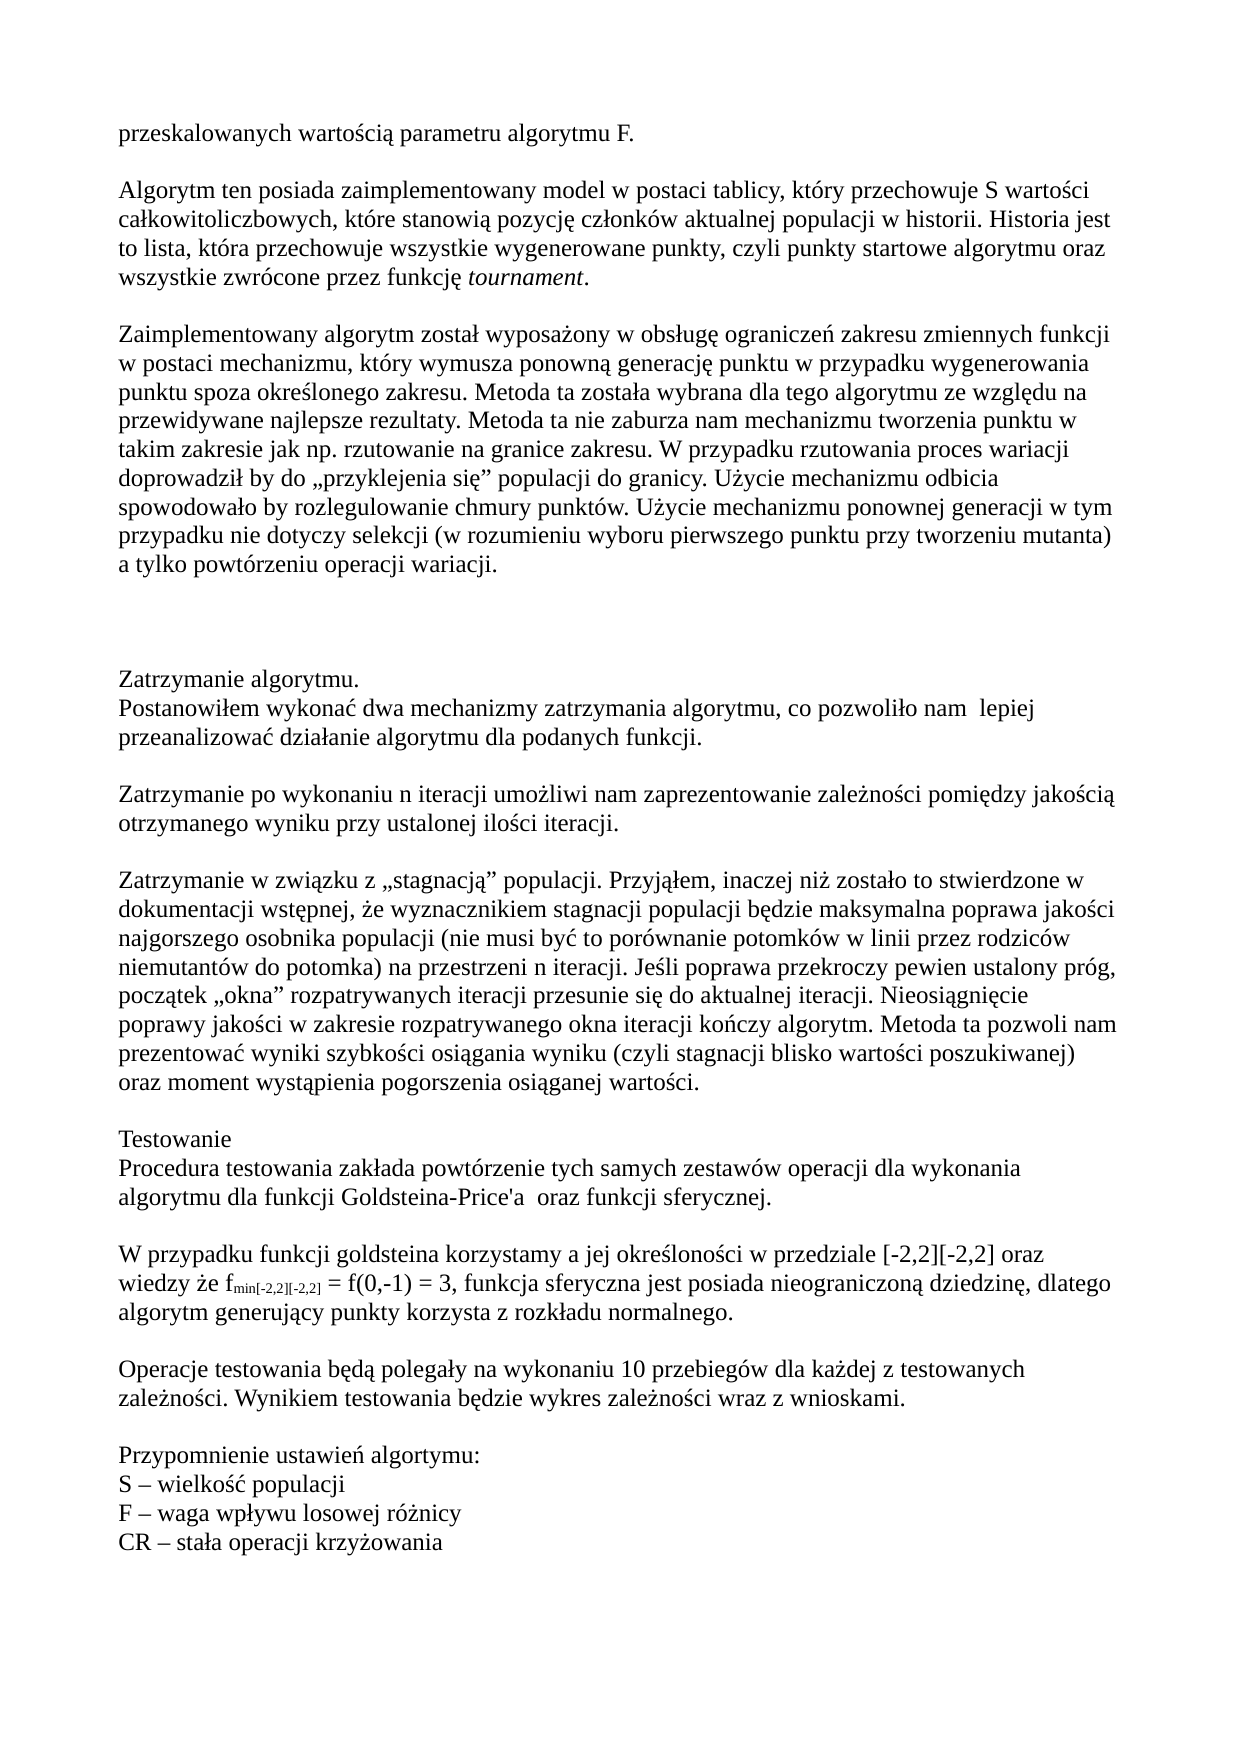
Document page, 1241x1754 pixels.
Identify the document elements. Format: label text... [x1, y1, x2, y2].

text Przypomnienie ustawień algortymu: [118, 1441, 1122, 1469]
text Procedura testowania zakłada powtórzenie tych samych zestawów operacji dla wykonania algorytmu dla funkcji Goldsteina-Price'a oraz funkcji sferycznej. [118, 1153, 1122, 1211]
text Zaimplementowany algorytm został wyposażony w obsługę ograniczeń zakresu zmiennych funkcji w postaci mechanizmu, który wymusza ponowną generację punktu w przypadku wygenerowania punktu spoza określonego zakresu. Metoda ta została wybrana dla tego algorytmu ze względu na przewidywane najlepsze rezultaty. Metoda ta nie zaburza nam mechanizmu tworzenia punktu w takim zakresie jak np. rzutowanie na granice zakresu. W przypadku rzutowania proces wariacji doprowadził by do „przyklejenia się” populacji do granicy. Użycie mechanizmu odbicia spowodowało by rozlegulowanie chmury punktów. Użycie mechanizmu ponownej generacji w tym przypadku nie dotyczy selekcji (w rozumieniu wyboru pierwszego punktu przy tworzeniu mutanta) a tylko powtórzeniu operacji wariacji. [118, 319, 1122, 578]
text Testowanie [118, 1124, 1122, 1153]
text Postanowiłem wykonać dwa mechanizmy zatrzymania algorytmu, co pozwoliło nam lepiej przeanalizować działanie algorytmu dla podanych funkcji. [118, 693, 1122, 751]
text Operacje testowania będą polegały na wykonaniu 10 przebiegów dla każdej z testowanych zależności. Wynikiem testowania będzie wykres zależności wraz z wnioskami. [118, 1354, 1122, 1412]
text Zatrzymanie w związku z „stagnacją” populacji. Przyjąłem, inaczej niż zostało to stwierdzone w dokumentacji wstępnej, że wyznacznikiem stagnacji populacji będzie maksymalna poprawa jakości najgorszego osobnika populacji (nie musi być to porównanie potomków w linii przez rodziców niemutantów do potomka) na przestrzeni n iteracji. Jeśli poprawa przekroczy pewien ustalony próg, początek „okna” rozpatrywanych iteracji przesunie się do aktualnej iteracji. Nieosiągnięcie poprawy jakości w zakresie rozpatrywanego okna iteracji kończy algorytm. Metoda ta pozwoli nam prezentować wyniki szybkości osiągania wyniku (czyli stagnacji blisko wartości poszukiwanej) oraz moment wystąpienia pogorszenia osiąganej wartości. [118, 866, 1122, 1096]
text W przypadku funkcji goldsteina korzystamy a jej określoności w przedziale [-2,2][-2,2] oraz wiedzy że fmin[-2,2][-2,2] = f(0,-1) = 3, funkcja sferyczna jest posiada nieograniczoną dziedzinę, dlatego algorytm generujący punkty korzysta z rozkładu normalnego. [118, 1239, 1122, 1326]
text Algorytm ten posiada zaimplementowany model w postaci tablicy, który przechowuje S wartości całkowitoliczbowych, które stanowią pozycję członków aktualnej populacji w historii. Historia jest to lista, która przechowuje wszystkie wygenerowane punkty, czyli punkty startowe algorytmu oraz wszystkie zwrócone przez funkcję tournament. [118, 176, 1122, 291]
text F – waga wpływu losowej różnicy [118, 1498, 1122, 1527]
text CR – stała operacji krzyżowania [118, 1527, 1122, 1556]
text Zatrzymanie po wykonaniu n iteracji umożliwi nam zaprezentowanie zależności pomiędzy jakością otrzymanego wyniku przy ustalonej ilości iteracji. [118, 779, 1122, 837]
text S – wielkość populacji [118, 1469, 1122, 1498]
text Zatrzymanie algorytmu. [118, 664, 1122, 693]
text przeskalowanych wartością parametru algorytmu F. [118, 118, 1122, 147]
